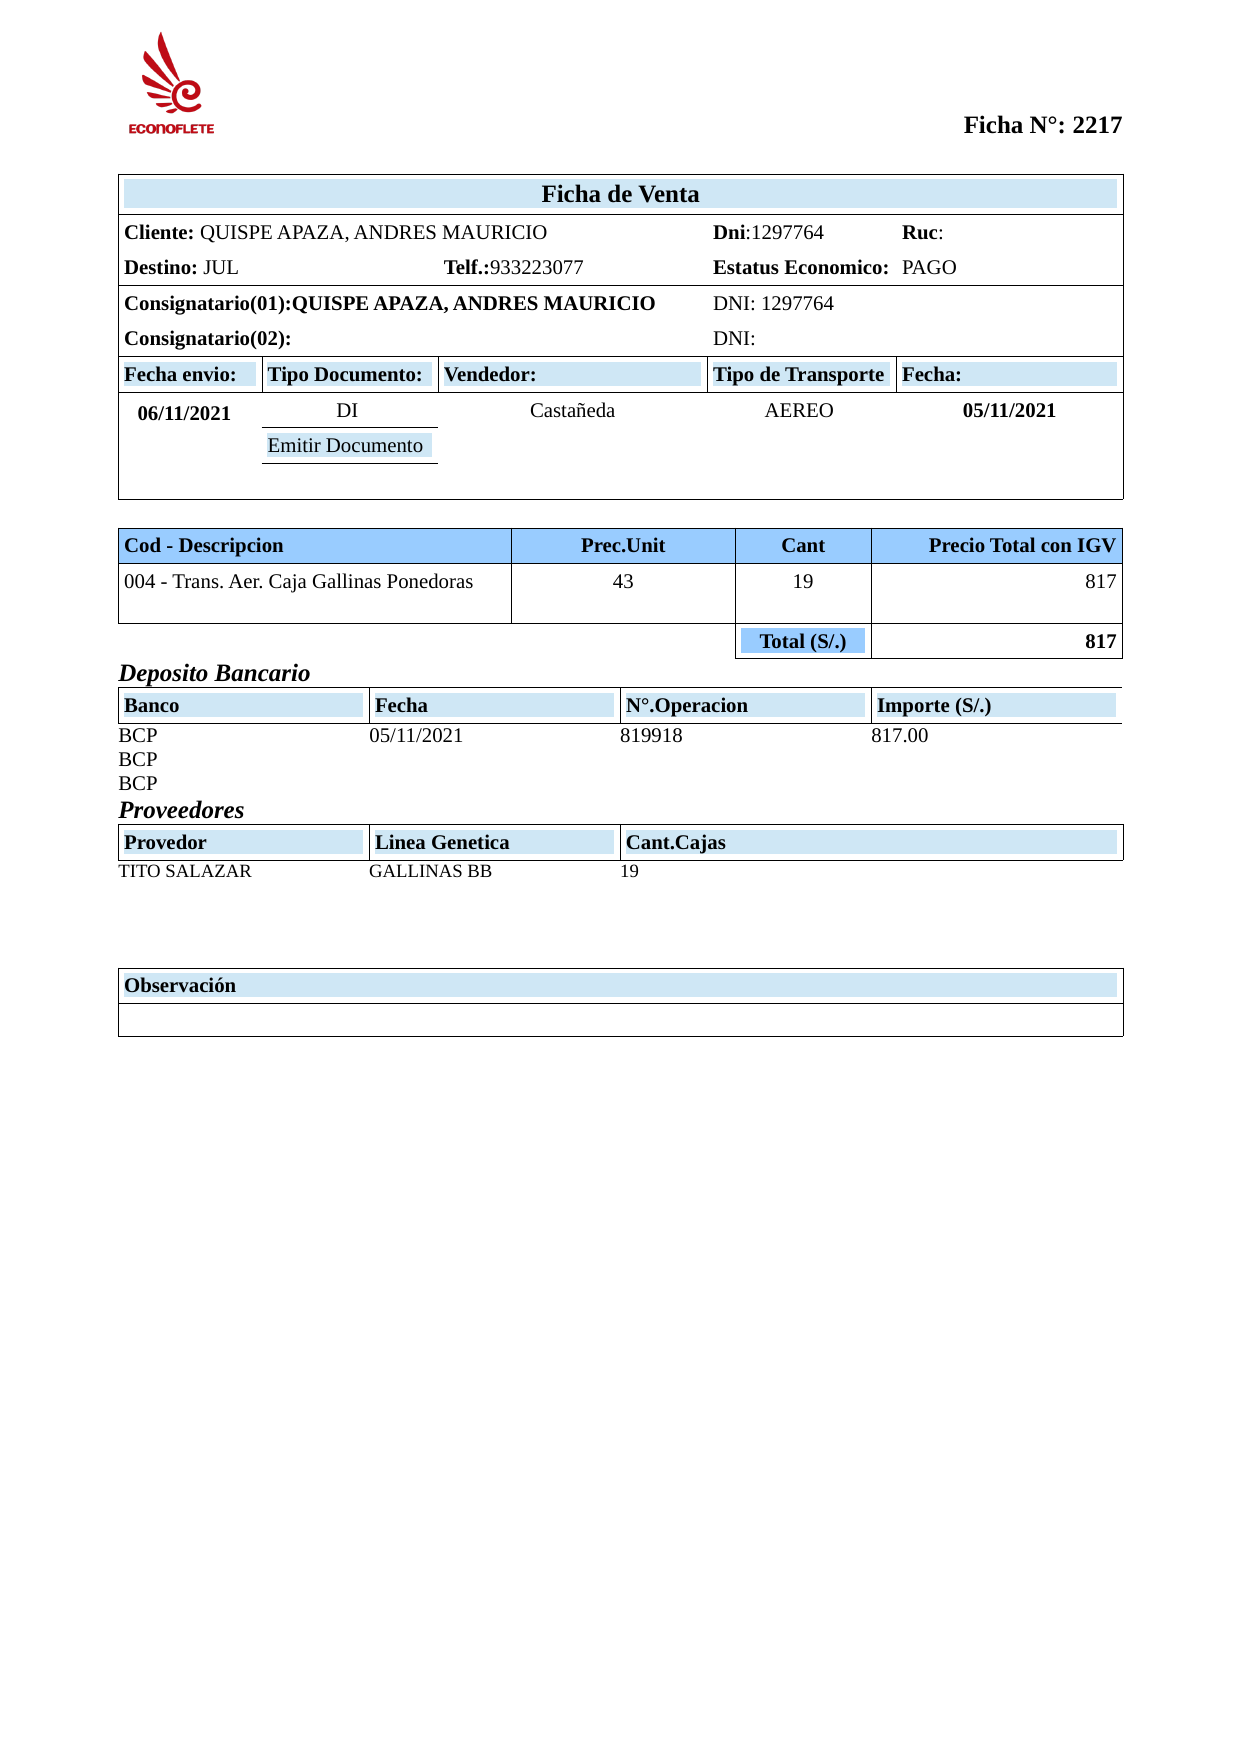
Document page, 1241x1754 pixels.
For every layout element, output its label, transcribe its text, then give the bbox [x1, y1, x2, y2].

table_header N°.Operacion [621, 688, 871, 723]
table_cell Estatus Economico: [707, 249, 896, 285]
table_cell 817 [872, 564, 1122, 623]
table_cell Consignatario(02): [119, 321, 707, 356]
table_header Cod - Descripcion [119, 529, 511, 563]
table_header Prec.Unit [512, 529, 735, 563]
table_header Cant [736, 529, 871, 563]
table_cell BCP [118, 724, 369, 747]
text Deposito Bancario [118, 658, 1122, 687]
table_cell 817 [872, 624, 1122, 658]
table_header Importe (S/.) [872, 688, 1122, 723]
table_cell PAGO [896, 249, 1123, 285]
table_cell [871, 771, 1122, 795]
table_cell 817.00 [871, 724, 1122, 747]
table_cell Emitir Documento [262, 428, 438, 463]
table_cell [369, 771, 620, 795]
table_cell 05/11/2021 [896, 393, 1123, 498]
table_cell [118, 924, 369, 946]
table_cell Telf.:933223077 [438, 249, 707, 285]
table_cell 43 [512, 564, 735, 623]
table_cell Ruc: [896, 215, 1123, 249]
table_cell [620, 903, 1123, 924]
table_cell AEREO [707, 393, 896, 498]
table_cell TITO SALAZAR [118, 861, 369, 881]
table_cell Vendedor: [439, 357, 707, 392]
table_cell DNI: 1297764 [707, 286, 1123, 321]
table_header Linea Genetica [370, 825, 620, 859]
table_cell Dni:1297764 [707, 215, 896, 249]
table_cell DNI: [707, 321, 1123, 356]
table_cell [118, 903, 369, 924]
table_header Banco [119, 688, 369, 723]
table_header Observación [119, 969, 1123, 1003]
table_cell Tipo de Transporte [708, 357, 896, 392]
table_cell Destino: JUL [119, 249, 438, 285]
table_cell [620, 881, 1123, 903]
table_cell [369, 747, 620, 771]
table_cell 19 [620, 861, 1123, 881]
table_cell [118, 881, 369, 903]
table_cell [262, 464, 438, 498]
table_cell BCP [118, 771, 369, 795]
picture [118, 31, 225, 134]
table_cell DI [262, 393, 438, 427]
table_cell GALLINAS BB [369, 861, 620, 881]
table_cell [620, 946, 1123, 967]
table_cell [118, 624, 511, 658]
table_cell [369, 924, 620, 946]
table_cell [118, 946, 369, 967]
table_cell [369, 903, 620, 924]
table_cell 05/11/2021 [369, 724, 620, 747]
table_cell [119, 1004, 1123, 1036]
table_cell 06/11/2021 [119, 393, 262, 498]
table_cell [871, 747, 1122, 771]
table_cell Cliente: QUISPE APAZA, ANDRES MAURICIO [119, 215, 707, 249]
table_header Provedor [119, 825, 369, 859]
table_cell [620, 924, 1123, 946]
table_cell BCP [118, 747, 369, 771]
table_cell 819918 [620, 724, 871, 747]
table_cell [369, 946, 620, 967]
table_cell [620, 747, 871, 771]
table_cell Total (S/.) [736, 624, 871, 658]
text Proveedores [118, 795, 1122, 824]
table_cell 004 - Trans. Aer. Caja Gallinas Ponedoras [119, 564, 511, 623]
table_cell Consignatario(01):QUISPE APAZA, ANDRES MAURICIO [119, 286, 707, 321]
table_cell Fecha envio: [119, 357, 262, 392]
table_header Cant.Cajas [621, 825, 1123, 859]
table_cell 19 [736, 564, 871, 623]
table_cell Fecha: [897, 357, 1123, 392]
table_cell [369, 881, 620, 903]
table_cell [620, 771, 871, 795]
table_cell Tipo Documento: [263, 357, 438, 392]
table_header Ficha de Venta [119, 175, 1123, 214]
table_header Fecha [370, 688, 620, 723]
table_cell Castañeda [438, 393, 707, 498]
table_header Precio Total con IGV [872, 529, 1122, 563]
table_cell [511, 624, 735, 658]
